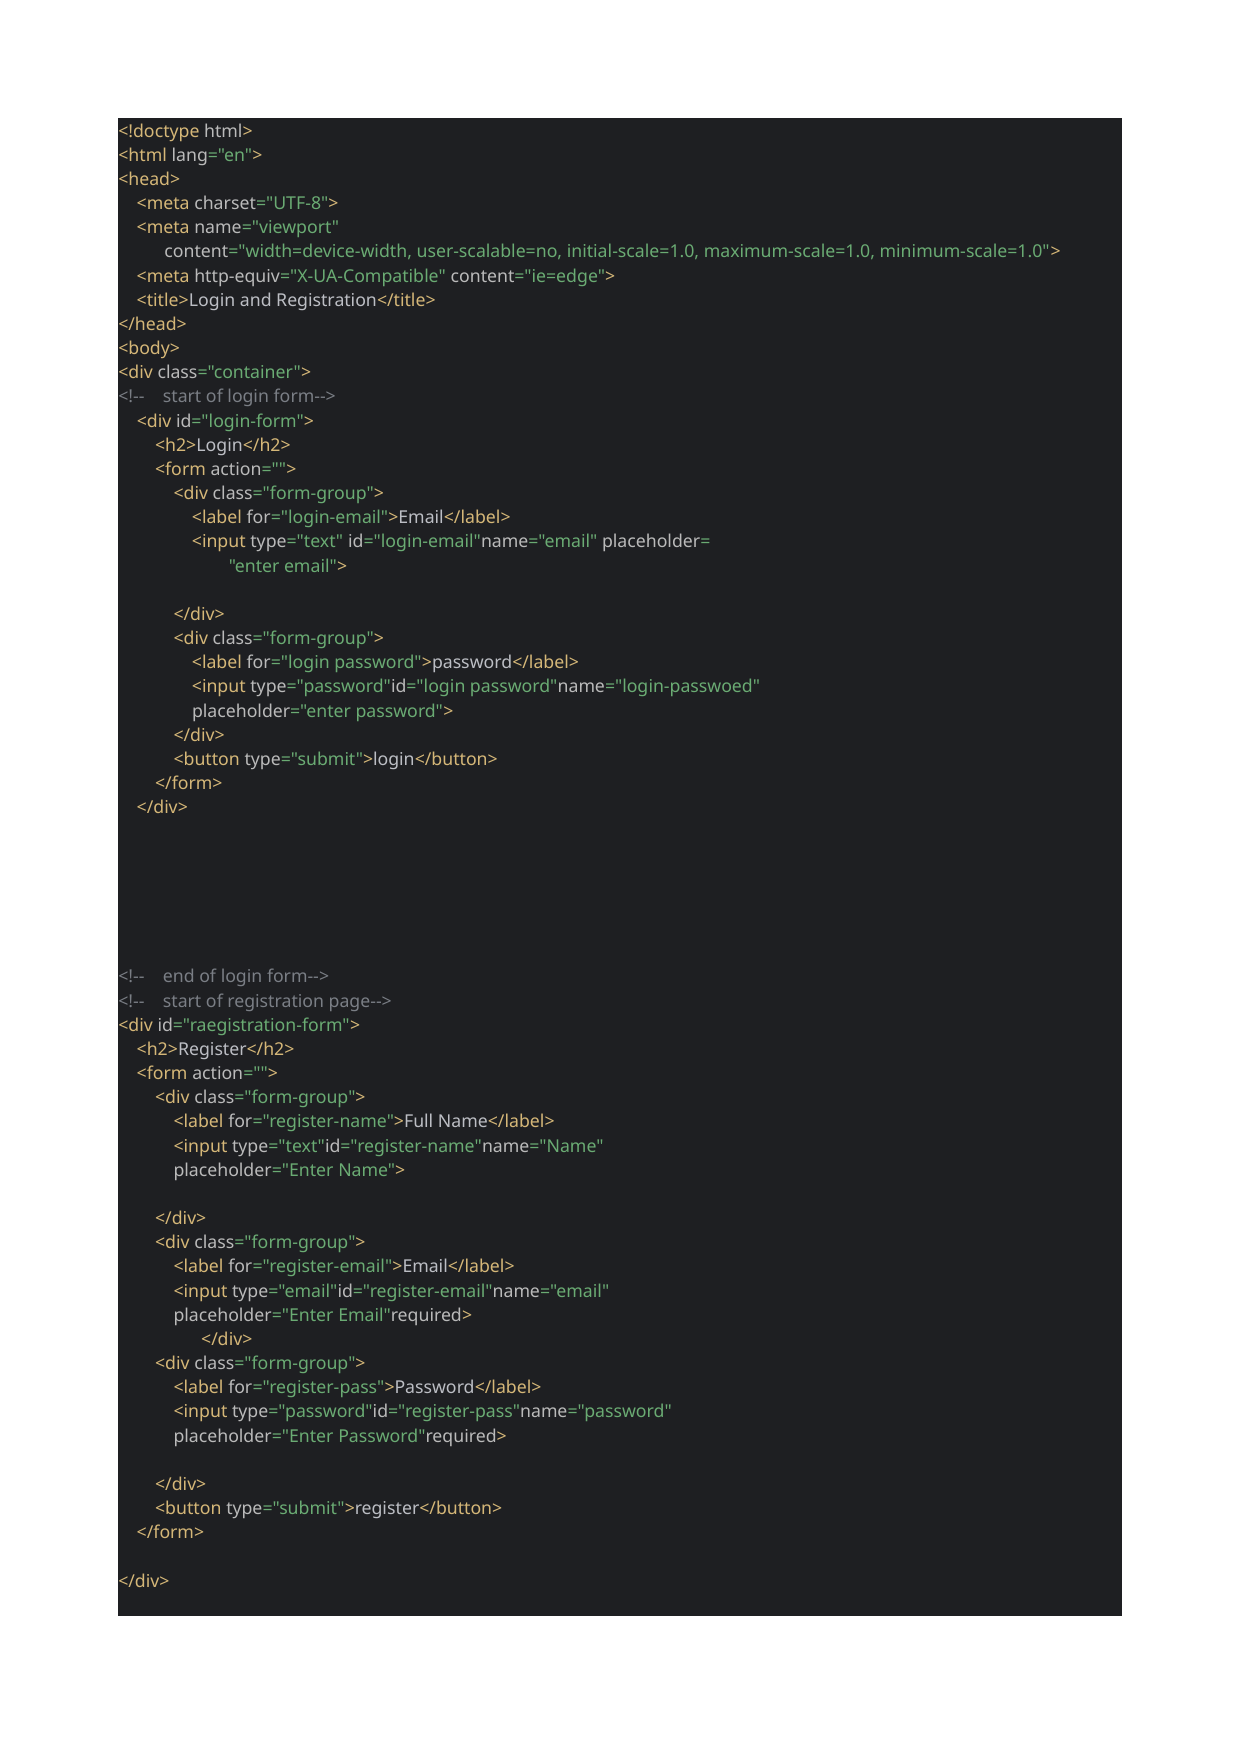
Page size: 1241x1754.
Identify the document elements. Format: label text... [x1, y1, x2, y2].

text <!doctype html> <html lang="en"> <head> <meta charset="UTF-8"> <meta name="viewport" content="width=device-width, user-scalable=no, initial-scale=1.0, maximum-scale=1.0, minimum-scale=1.0"> <meta http-equiv="X-UA-Compatible" content="ie=edge"> <title>Login and Registration</title> </head> <body> <div class="container"> <!-- start of login form--> <div id="login-form"> <h2>Login</h2> <form action=""> <div class="form-group"> <label for="login-email">Email</label> <input type="text" id="login-email"name="email" placeholder= "enter email"> </div> <div class="form-group"> <label for="login password">password</label> <input type="password"id="login password"name="login-passwoed" placeholder="enter password"> </div> <button type="submit">login</button> </form> </div> <!-- end of login form--> <!-- start of registration page--> <div id="raegistration-form"> <h2>Register</h2> <form action=""> <div class="form-group"> <label for="register-name">Full Name</label> <input type="text"id="register-name"name="Name" placeholder="Enter Name"> </div> <div class="form-group"> <label for="register-email">Email</label> <input type="email"id="register-email"name="email" placeholder="Enter Email"required> </div> <div class="form-group"> <label for="register-pass">Password</label> <input type="password"id="register-pass"name="password" placeholder="Enter Password"required> </div> <button type="submit">register</button> </form> </div> [118, 118, 1122, 1616]
